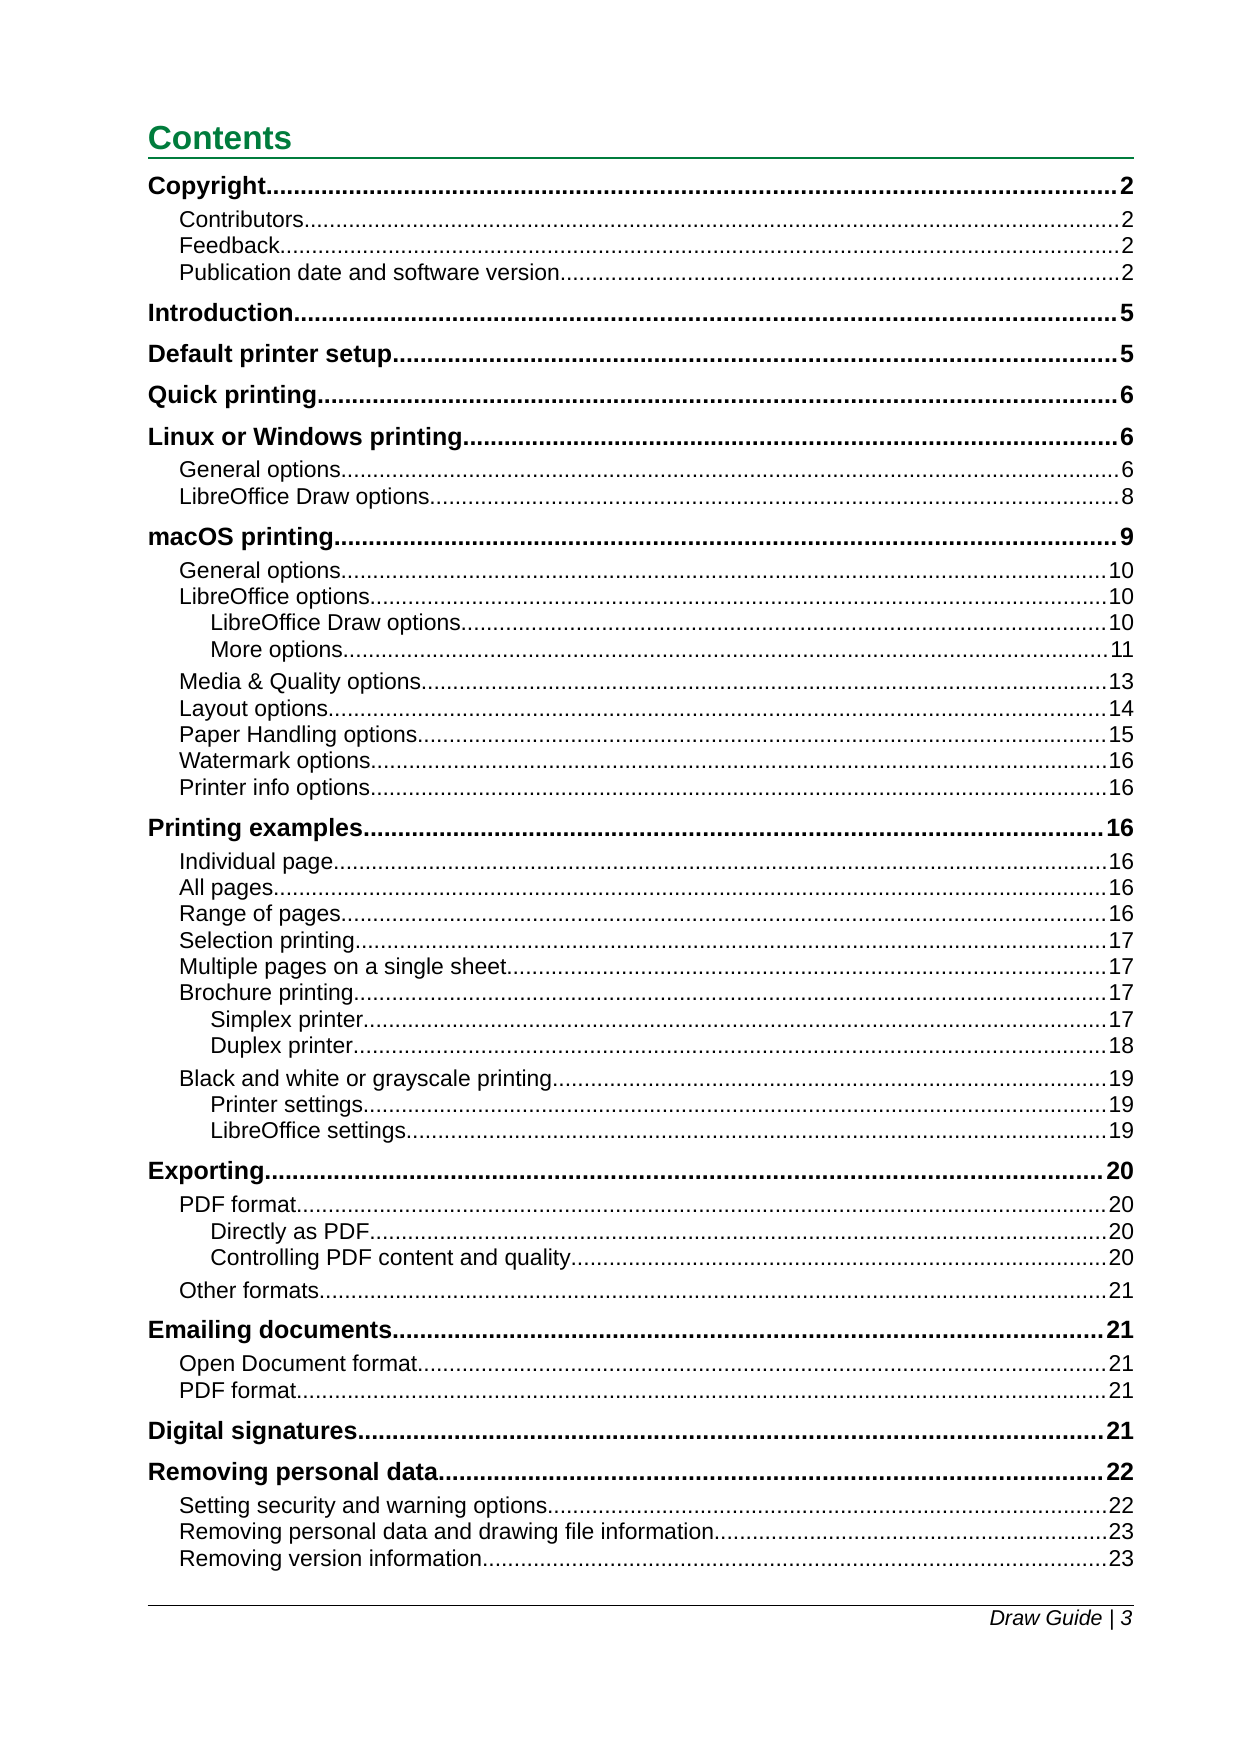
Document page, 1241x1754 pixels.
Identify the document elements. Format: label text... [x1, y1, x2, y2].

text Multiple pages on a single sheet 17 [179, 953, 1134, 979]
text General options 6 [179, 456, 1134, 483]
text Printer settings 19 [210, 1091, 1134, 1117]
text Range of pages 16 [179, 900, 1134, 927]
text LibreOffice Draw options 8 [179, 483, 1134, 509]
text LibreOffice options 10 [179, 583, 1134, 609]
text Default printer setup 5 [148, 339, 1134, 368]
text Publication date and software version 2 [179, 259, 1134, 285]
text Setting security and warning options 22 [179, 1492, 1134, 1518]
text Copyright 2 [148, 171, 1134, 200]
text More options 11 [210, 636, 1134, 662]
text Printer info options 16 [179, 774, 1134, 800]
text Removing personal data 22 [148, 1457, 1134, 1486]
text Paper Handling options 15 [179, 721, 1134, 747]
text Introduction 5 [148, 298, 1134, 326]
text LibreOffice settings 19 [210, 1117, 1134, 1144]
text Printing examples 16 [148, 813, 1134, 841]
text Digital signatures 21 [148, 1416, 1134, 1444]
text Individual page 16 [179, 848, 1134, 874]
text Brochure printing 17 [179, 979, 1134, 1006]
text Directly as PDF 20 [210, 1218, 1134, 1244]
text Emailing documents 21 [148, 1315, 1134, 1344]
text Removing personal data and drawing file information 23 [179, 1518, 1134, 1544]
text Layout options 14 [179, 695, 1134, 721]
text General options 10 [179, 557, 1134, 583]
text Removing version information 23 [179, 1544, 1134, 1571]
text Selection printing 17 [179, 927, 1134, 953]
text Media & Quality options 13 [179, 668, 1134, 695]
text LibreOffice Draw options 10 [210, 609, 1134, 636]
text Quick printing 6 [148, 380, 1134, 409]
subtitle Contents [148, 118, 1134, 157]
text Simplex printer 17 [210, 1006, 1134, 1032]
text Black and white or grayscale printing 19 [179, 1065, 1134, 1091]
text Controlling PDF content and quality 20 [210, 1244, 1134, 1270]
text Linux or Windows printing 6 [148, 421, 1134, 450]
text macOS printing 9 [148, 522, 1134, 550]
text Contributors 2 [179, 206, 1134, 232]
text PDF format 21 [179, 1377, 1134, 1403]
text Open Document format 21 [179, 1350, 1134, 1377]
text Watermark options 16 [179, 747, 1134, 774]
text PDF format 20 [179, 1191, 1134, 1218]
text Duplex printer 18 [210, 1032, 1134, 1058]
text Exporting 20 [148, 1156, 1134, 1185]
text Other formats 21 [179, 1277, 1134, 1303]
text All pages 16 [179, 874, 1134, 900]
text Feedback 2 [179, 232, 1134, 259]
